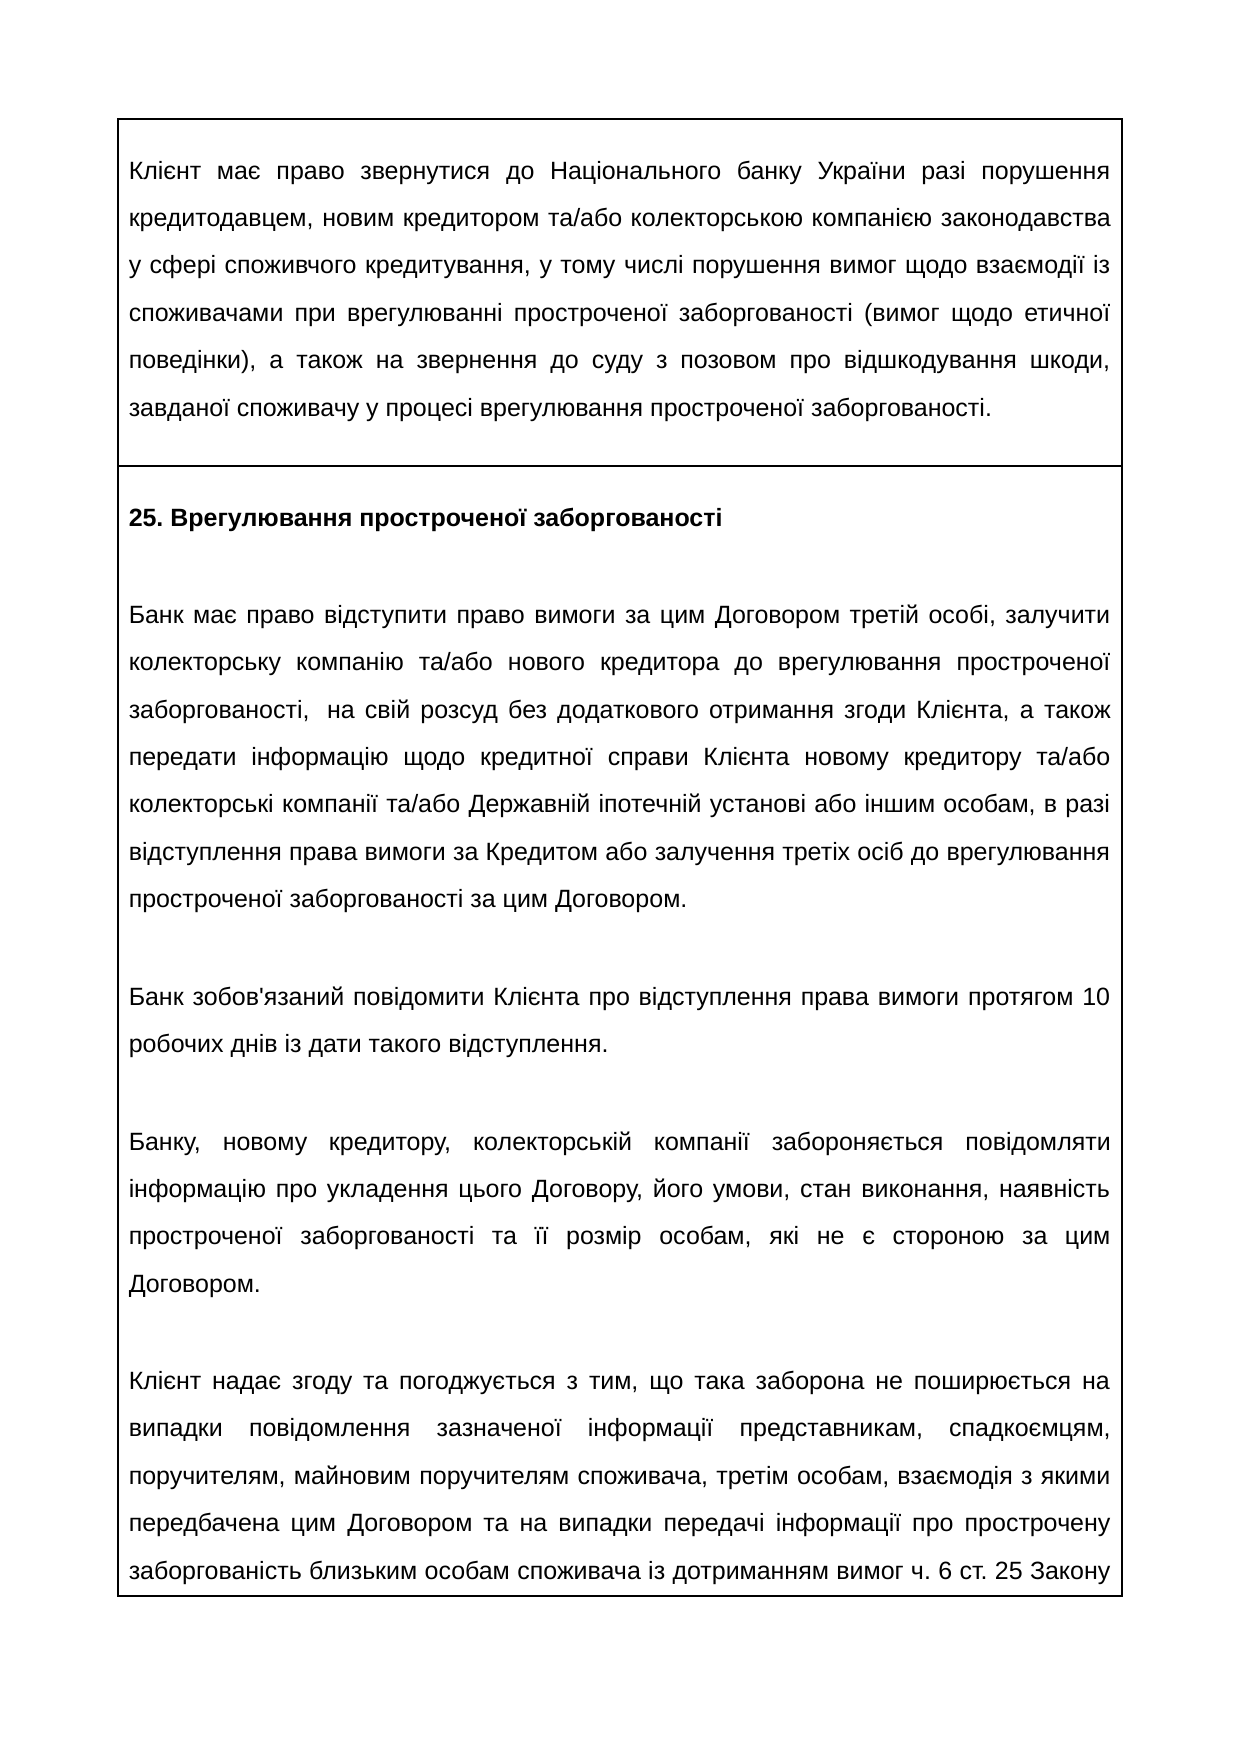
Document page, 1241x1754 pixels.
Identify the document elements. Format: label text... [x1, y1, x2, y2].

table_cell 25. Врегулювання простроченої заборгованості Банк має право відступити право вимоги за цим Договором третій особі, залучити колекторську компанію та/або нового кредитора до врегулювання простроченої заборгованості, на свій розсуд без додаткового отримання згоди Клієнта, а також передати інформацію щодо кредитної справи Клієнта новому кредитору та/або колекторські компанії та/або Державній іпотечній установі або іншим особам, в разі відступлення права вимоги за Кредитом або залучення третіх осіб до врегулювання простроченої заборгованості за цим Договором. Банк зобов'язаний повідомити Клієнта про відступлення права вимоги протягом 10 робочих днів із дати такого відступлення. Банку, новому кредитору, колекторській компанії забороняється повідомляти інформацію про укладення цього Договору, його умови, стан виконання, наявність простроченої заборгованості та її розмір особам, які не є стороною за цим Договором. Клієнт надає згоду та погоджується з тим, що така заборона не поширюється на випадки повідомлення зазначеної інформації представникам, спадкоємцям, поручителям, майновим поручителям споживача, третім особам, взаємодія з якими передбачена цим Договором та на випадки передачі інформації про прострочену заборгованість близьким особам споживача із дотриманням вимог ч. 6 ст. 25 Закону [119, 467, 1121, 1595]
table_cell Клієнт має право звернутися до Національного банку України разі порушення кредитодавцем, новим кредитором та/або колекторською компанією законодавства у сфері споживчого кредитування, у тому числі порушення вимог щодо взаємодії із споживачами при врегулюванні простроченої заборгованості (вимог щодо етичної поведінки), а також на звернення до суду з позовом про відшкодування шкоди, завданої споживачу у процесі врегулювання простроченої заборгованості. [119, 120, 1121, 465]
